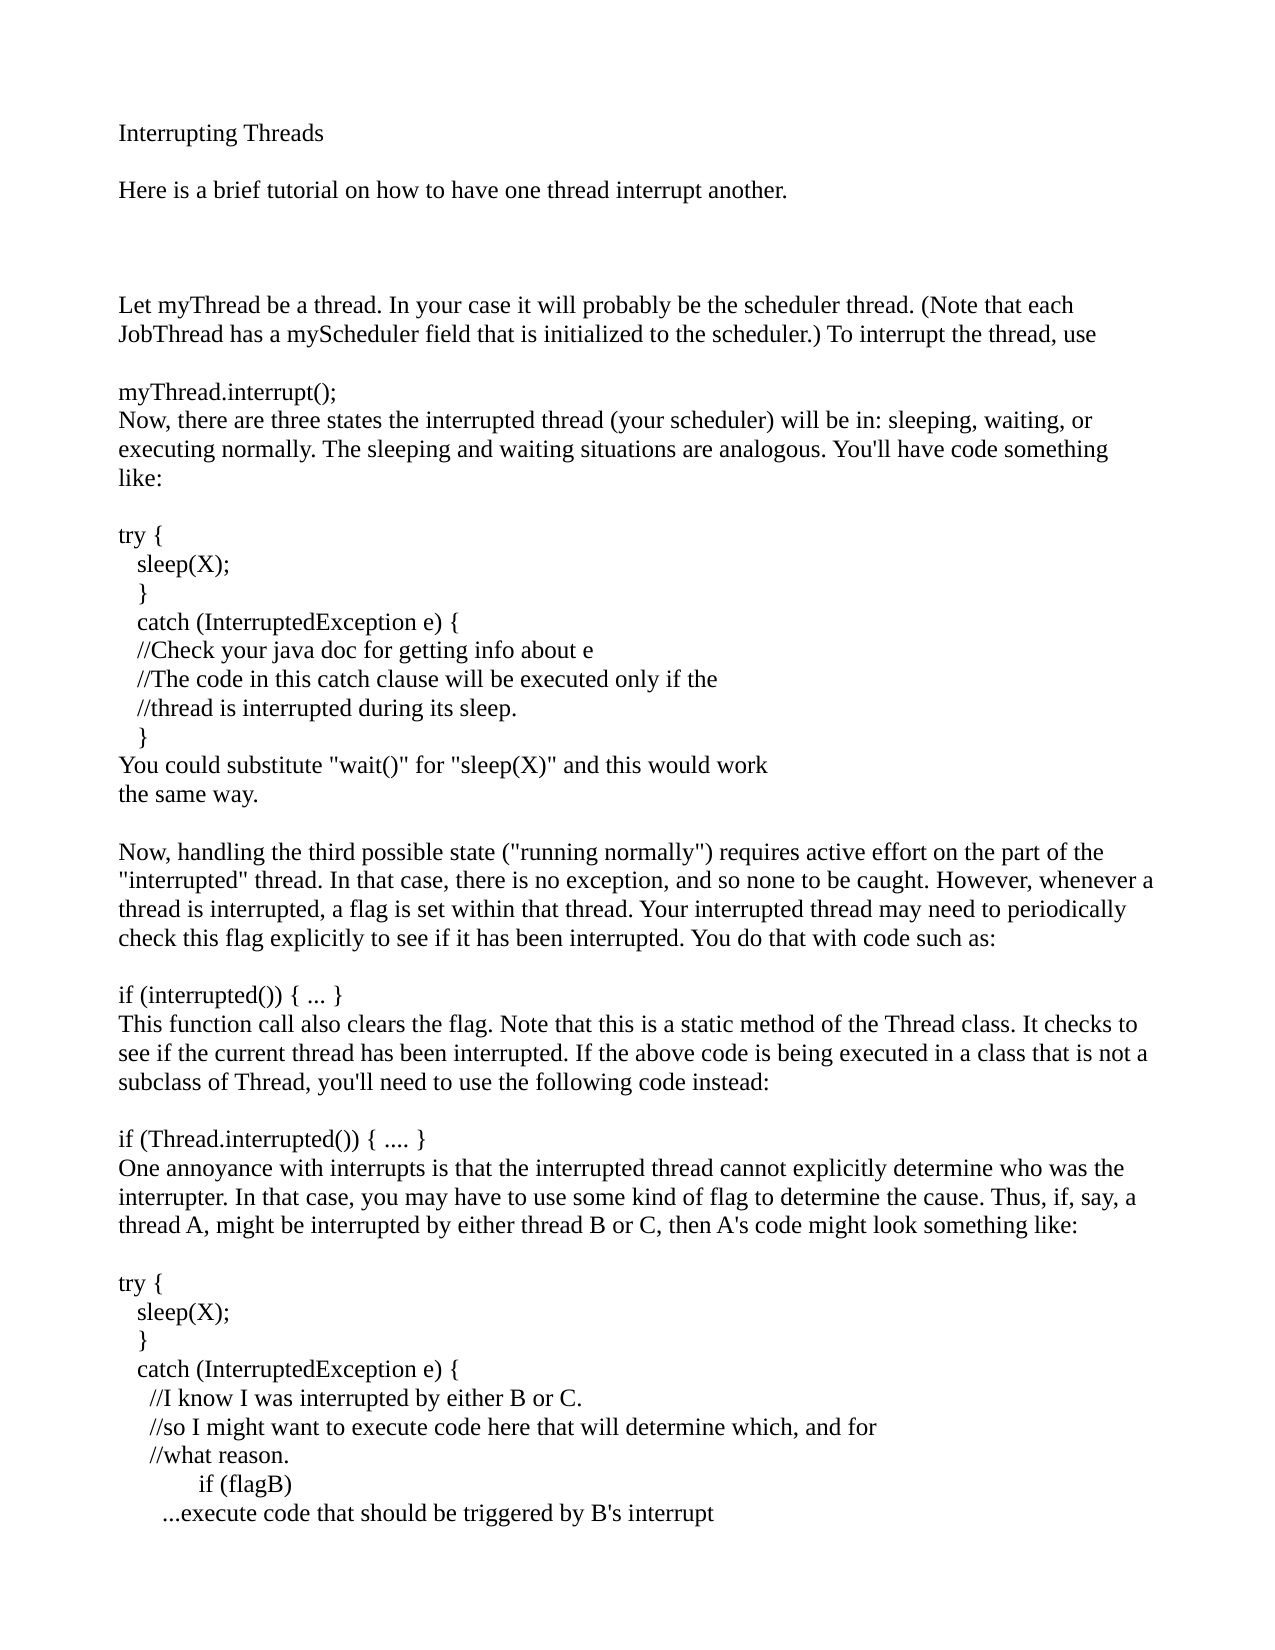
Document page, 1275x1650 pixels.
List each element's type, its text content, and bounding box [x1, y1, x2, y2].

text Now, handling the third possible state ("running normally") requires active effort on the part of the "interrupted" thread. In that case, there is no exception, and so none to be caught. However, whenever a thread is interrupted, a flag is set within that thread. Your interrupted thread may need to periodically check this flag explicitly to see if it has been interrupted. You do that with code such as: [118, 837, 1157, 952]
text //what reason. [118, 1441, 1157, 1469]
text //thread is interrupted during its sleep. [118, 693, 1157, 722]
text } [118, 578, 1157, 607]
text You could substitute "wait()" for "sleep(X)" and this would work [118, 751, 1157, 779]
text //so I might want to execute code here that will determine which, and for [118, 1412, 1157, 1441]
text catch (InterruptedException e) { [118, 607, 1157, 636]
text if (Thread.interrupted()) { .... } [118, 1124, 1157, 1153]
text //Check your java doc for getting info about e [118, 636, 1157, 664]
text One annoyance with interrupts is that the interrupted thread cannot explicitly determine who was the interrupter. In that case, you may have to use some kind of flag to determine the cause. Thus, if, say, a thread A, might be interrupted by either thread B or C, then A's code might look something like: [118, 1153, 1157, 1239]
text if (flagB) [118, 1469, 1157, 1498]
text Now, there are three states the interrupted thread (your scheduler) will be in: sleeping, waiting, or executing normally. The sleeping and waiting situations are analogous. You'll have code something like: [118, 406, 1157, 492]
text sleep(X); [118, 1297, 1157, 1326]
text the same way. [118, 779, 1157, 808]
text } [118, 1326, 1157, 1354]
text ...execute code that should be triggered by B's interrupt [118, 1498, 1157, 1527]
text //The code in this catch clause will be executed only if the [118, 664, 1157, 693]
text if (interrupted()) { ... } [118, 981, 1157, 1009]
text } [118, 722, 1157, 751]
text Here is a brief tutorial on how to have one thread interrupt another. [118, 176, 1157, 204]
text sleep(X); [118, 549, 1157, 578]
text Interrupting Threads [118, 118, 1157, 147]
text Let myThread be a thread. In your case it will probably be the scheduler thread. (Note that each JobThread has a myScheduler field that is initialized to the scheduler.) To interrupt the thread, use [118, 291, 1157, 348]
text try { [118, 1268, 1157, 1297]
text catch (InterruptedException e) { [118, 1354, 1157, 1383]
text myThread.interrupt(); [118, 377, 1157, 406]
text try { [118, 521, 1157, 549]
text //I know I was interrupted by either B or C. [118, 1383, 1157, 1412]
text This function call also clears the flag. Note that this is a static method of the Thread class. It checks to see if the current thread has been interrupted. If the above code is being executed in a class that is not a subclass of Thread, you'll need to use the following code instead: [118, 1009, 1157, 1096]
